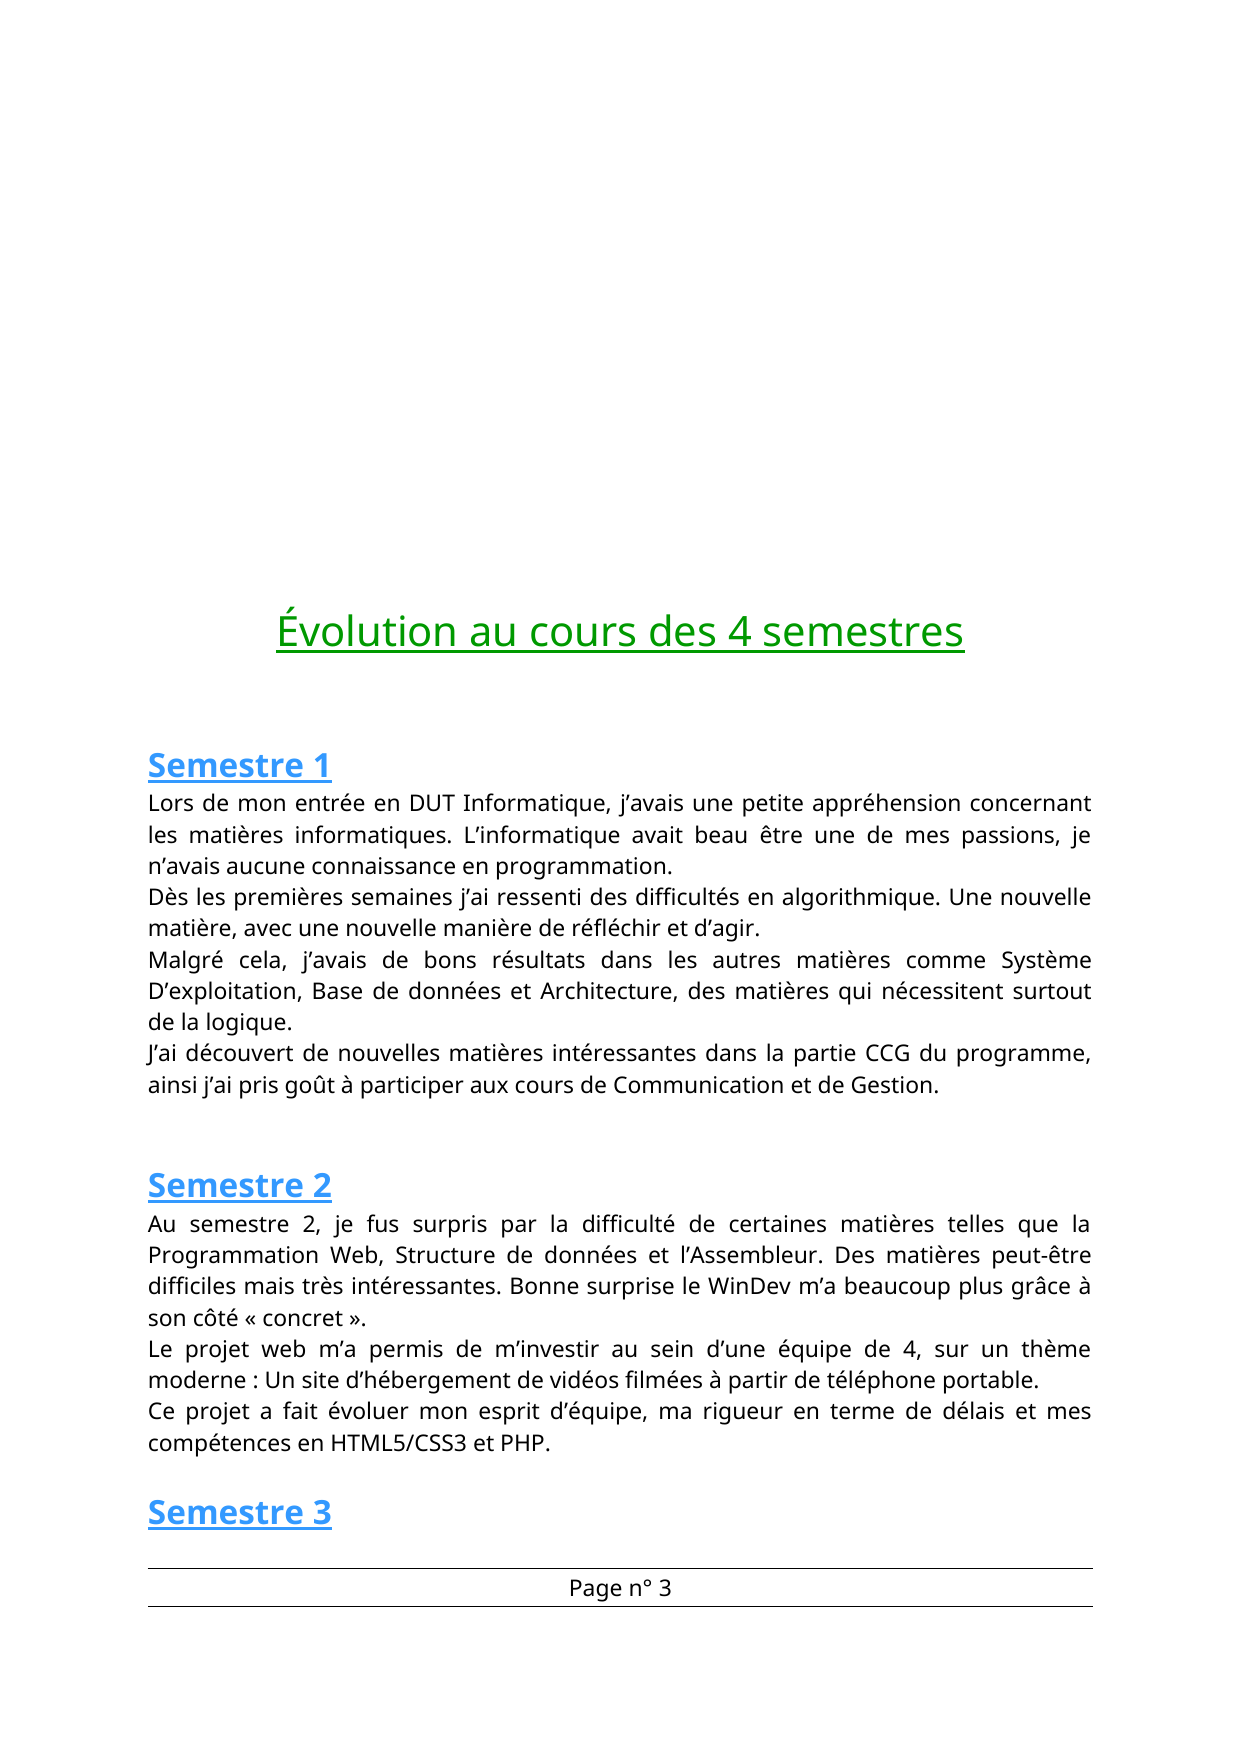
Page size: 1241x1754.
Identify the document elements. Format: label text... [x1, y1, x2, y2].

text Lors de mon entrée en DUT Informatique, j’avais une petite appréhension concernant les matières informatiques. L’informatique avait beau être une de mes passions, je n’avais aucune connaissance en programmation. [148, 787, 1093, 881]
subtitle Semestre 3 [148, 1489, 1093, 1534]
text Malgré cela, j’avais de bons résultats dans les autres matières comme Système D’exploitation, Base de données et Architecture, des matières qui nécessitent surtout de la logique. [148, 943, 1093, 1037]
title Évolution au cours des 4 semestres [148, 602, 1093, 658]
text Le projet web m’a permis de m’investir au sein d’une équipe de 4, sur un thème moderne : Un site d’hébergement de vidéos filmées à partir de téléphone portable. [148, 1333, 1093, 1395]
subtitle Semestre 1 [148, 742, 1093, 787]
subtitle Semestre 2 [148, 1162, 1093, 1208]
text Au semestre 2, je fus surpris par la difficulté de certaines matières telles que la Programmation Web, Structure de données et l’Assembleur. Des matières peut-être difficiles mais très intéressantes. Bonne surprise le WinDev m’a beaucoup plus grâce à son côté « concret ». [148, 1208, 1093, 1333]
text Ce projet a fait évoluer mon esprit d’équipe, ma rigueur en terme de délais et mes compétences en HTML5/CSS3 et PHP. [148, 1395, 1093, 1458]
text Dès les premières semaines j’ai ressenti des difficultés en algorithmique. Une nouvelle matière, avec une nouvelle manière de réfléchir et d’agir. [148, 881, 1093, 943]
text J’ai découvert de nouvelles matières intéressantes dans la partie CCG du programme, ainsi j’ai pris goût à participer aux cours de Communication et de Gestion. [148, 1037, 1093, 1100]
